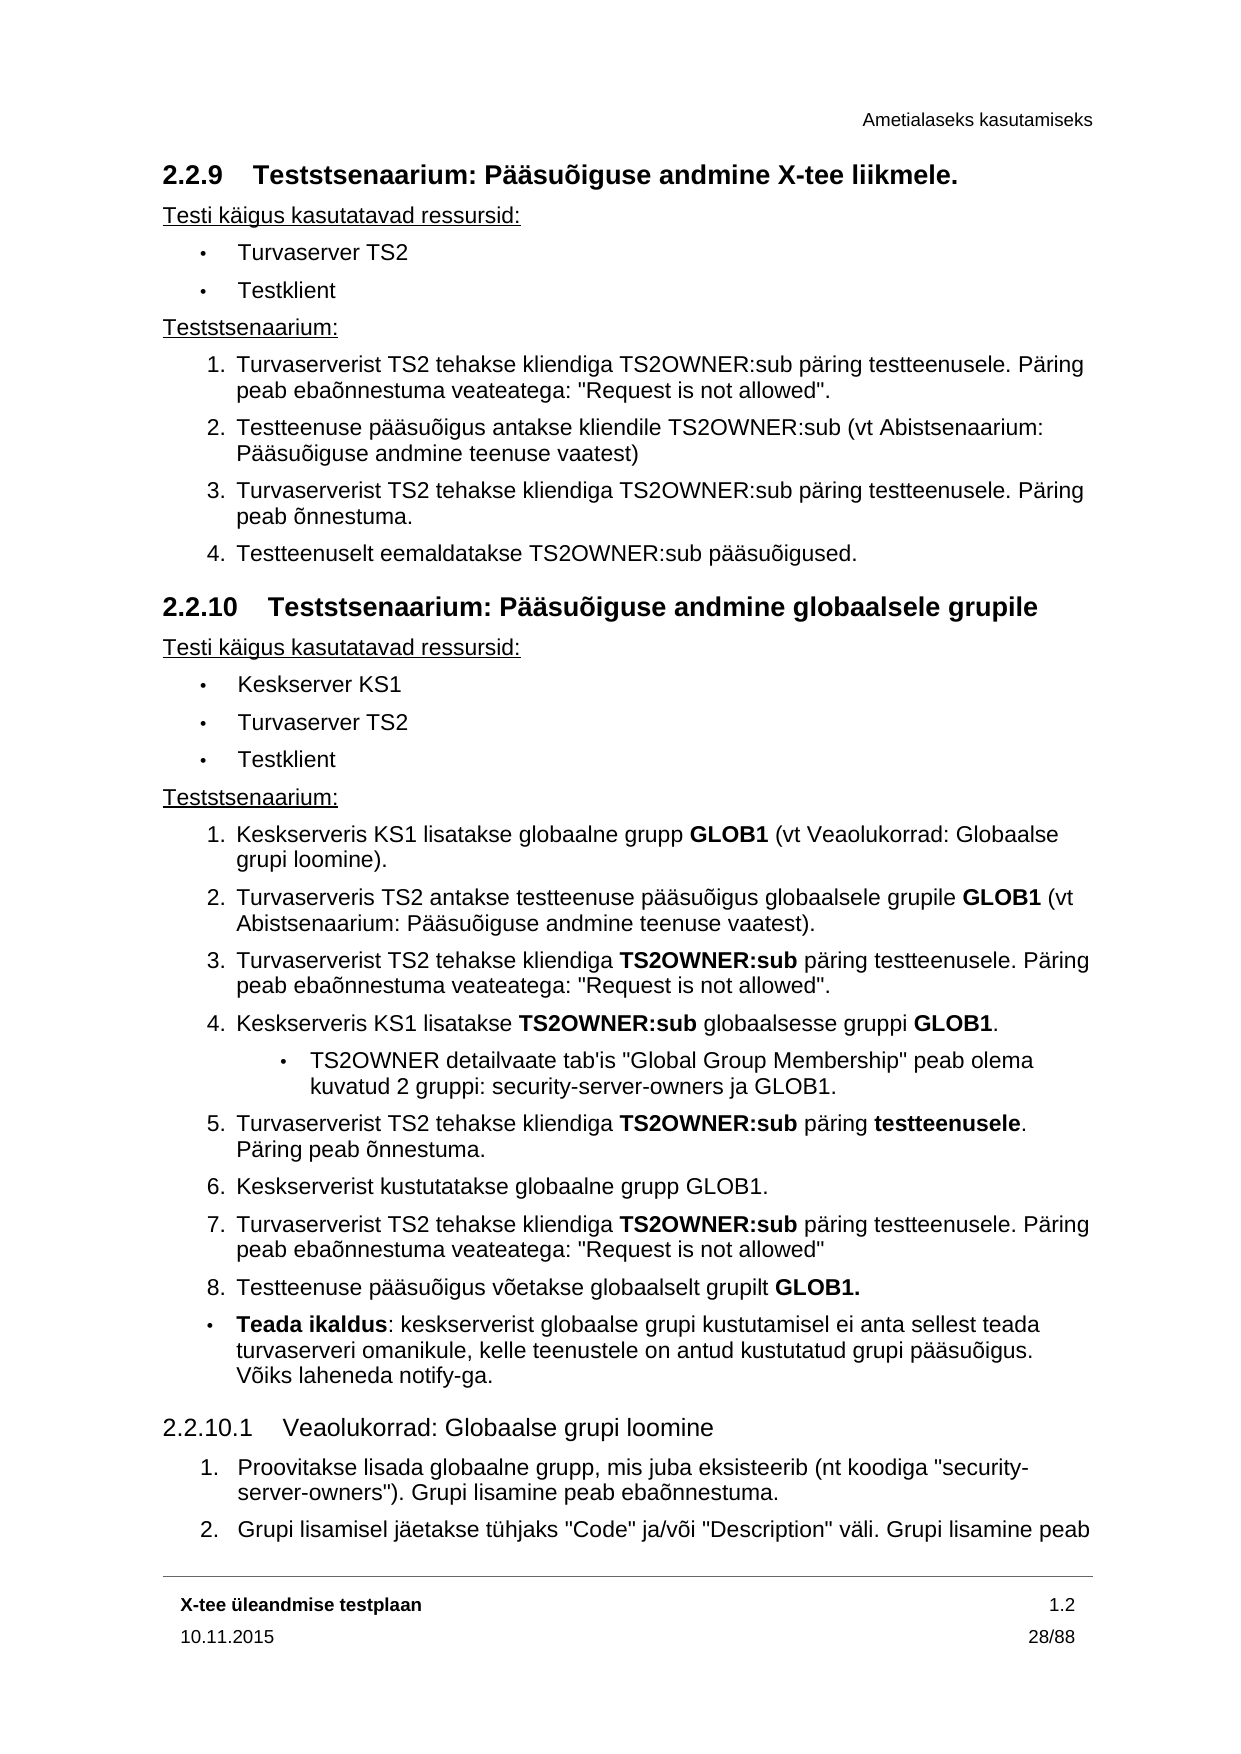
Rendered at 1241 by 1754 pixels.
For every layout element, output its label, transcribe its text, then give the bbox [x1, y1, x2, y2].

list Keskserver KS1 [200, 672, 1093, 698]
list Turvaserveris TS2 antakse testteenuse pääsuõigus globaalsele grupile GLOB1 (vt Abistsenaarium: Pääsuõiguse andmine teenuse vaatest). [207, 884, 1093, 936]
list Turvaserver TS2 [200, 240, 1093, 266]
list Turvaserverist TS2 tehakse kliendiga TS2OWNER:sub päring testteenusele. Päring peab ebaõnnestuma veateatega: "Request is not allowed". [207, 948, 1093, 999]
list Testteenuse pääsuõigus antakse kliendile TS2OWNER:sub (vt Abistsenaarium: Pääsuõiguse andmine teenuse vaatest) [207, 415, 1093, 466]
list Testklient [200, 747, 1093, 772]
text Teststsenaarium: [162, 315, 1093, 340]
list Turvaserverist TS2 tehakse kliendiga TS2OWNER:sub päring testteenusele. Päring peab õnnestuma. [207, 1111, 1093, 1162]
list Grupi lisamisel jäetakse tühjaks "Code" ja/või "Description" väli. Grupi lisamine peab [200, 1517, 1093, 1543]
text Teststsenaarium: [162, 784, 1093, 810]
text Testi käigus kasutatavad ressursid: [162, 202, 1093, 228]
list Teada ikaldus: keskserverist globaalse grupi kustutamisel ei anta sellest teada turvaserveri omanikule, kelle teenustele on antud kustutatud grupi pääsuõigus. Võiks laheneda notify-ga. [207, 1312, 1093, 1389]
list Testteenuselt eemaldatakse TS2OWNER:sub pääsuõigused. [207, 541, 1093, 567]
list Testklient [200, 277, 1093, 303]
text Testi käigus kasutatavad ressursid: [162, 634, 1093, 660]
list Proovitakse lisada globaalne grupp, mis juba eksisteerib (nt koodiga "security-server-owners"). Grupi lisamine peab ebaõnnestuma. [200, 1454, 1093, 1505]
subtitle Teststsenaarium: Pääsuõiguse andmine globaalsele grupile [162, 592, 1093, 622]
list Keskserveris KS1 lisatakse globaalne grupp GLOB1 (vt Veaolukorrad: Globaalse grupi loomine). [207, 822, 1093, 873]
list Keskserveris KS1 lisatakse TS2OWNER:sub globaalsesse gruppi GLOB1. [207, 1011, 1093, 1036]
list Testteenuse pääsuõigus võetakse globaalselt grupilt GLOB1. [207, 1274, 1093, 1300]
subtitle Veaolukorrad: Globaalse grupi loomine [162, 1414, 1093, 1442]
list Turvaserver TS2 [200, 709, 1093, 735]
list Turvaserverist TS2 tehakse kliendiga TS2OWNER:sub päring testteenusele. Päring peab õnnestuma. [207, 478, 1093, 529]
list Turvaserverist TS2 tehakse kliendiga TS2OWNER:sub päring testteenusele. Päring peab ebaõnnestuma veateatega: "Request is not allowed" [207, 1211, 1093, 1263]
subtitle Teststsenaarium: Pääsuõiguse andmine X-tee liikmele. [162, 160, 1093, 190]
list Turvaserverist TS2 tehakse kliendiga TS2OWNER:sub päring testteenusele. Päring peab ebaõnnestuma veateatega: "Request is not allowed". [207, 352, 1093, 403]
list TS2OWNER detailvaate tab'is "Global Group Membership" peab olema kuvatud 2 gruppi: security-server-owners ja GLOB1. [280, 1048, 1093, 1099]
list Keskserverist kustutatakse globaalne grupp GLOB1. [207, 1174, 1093, 1200]
